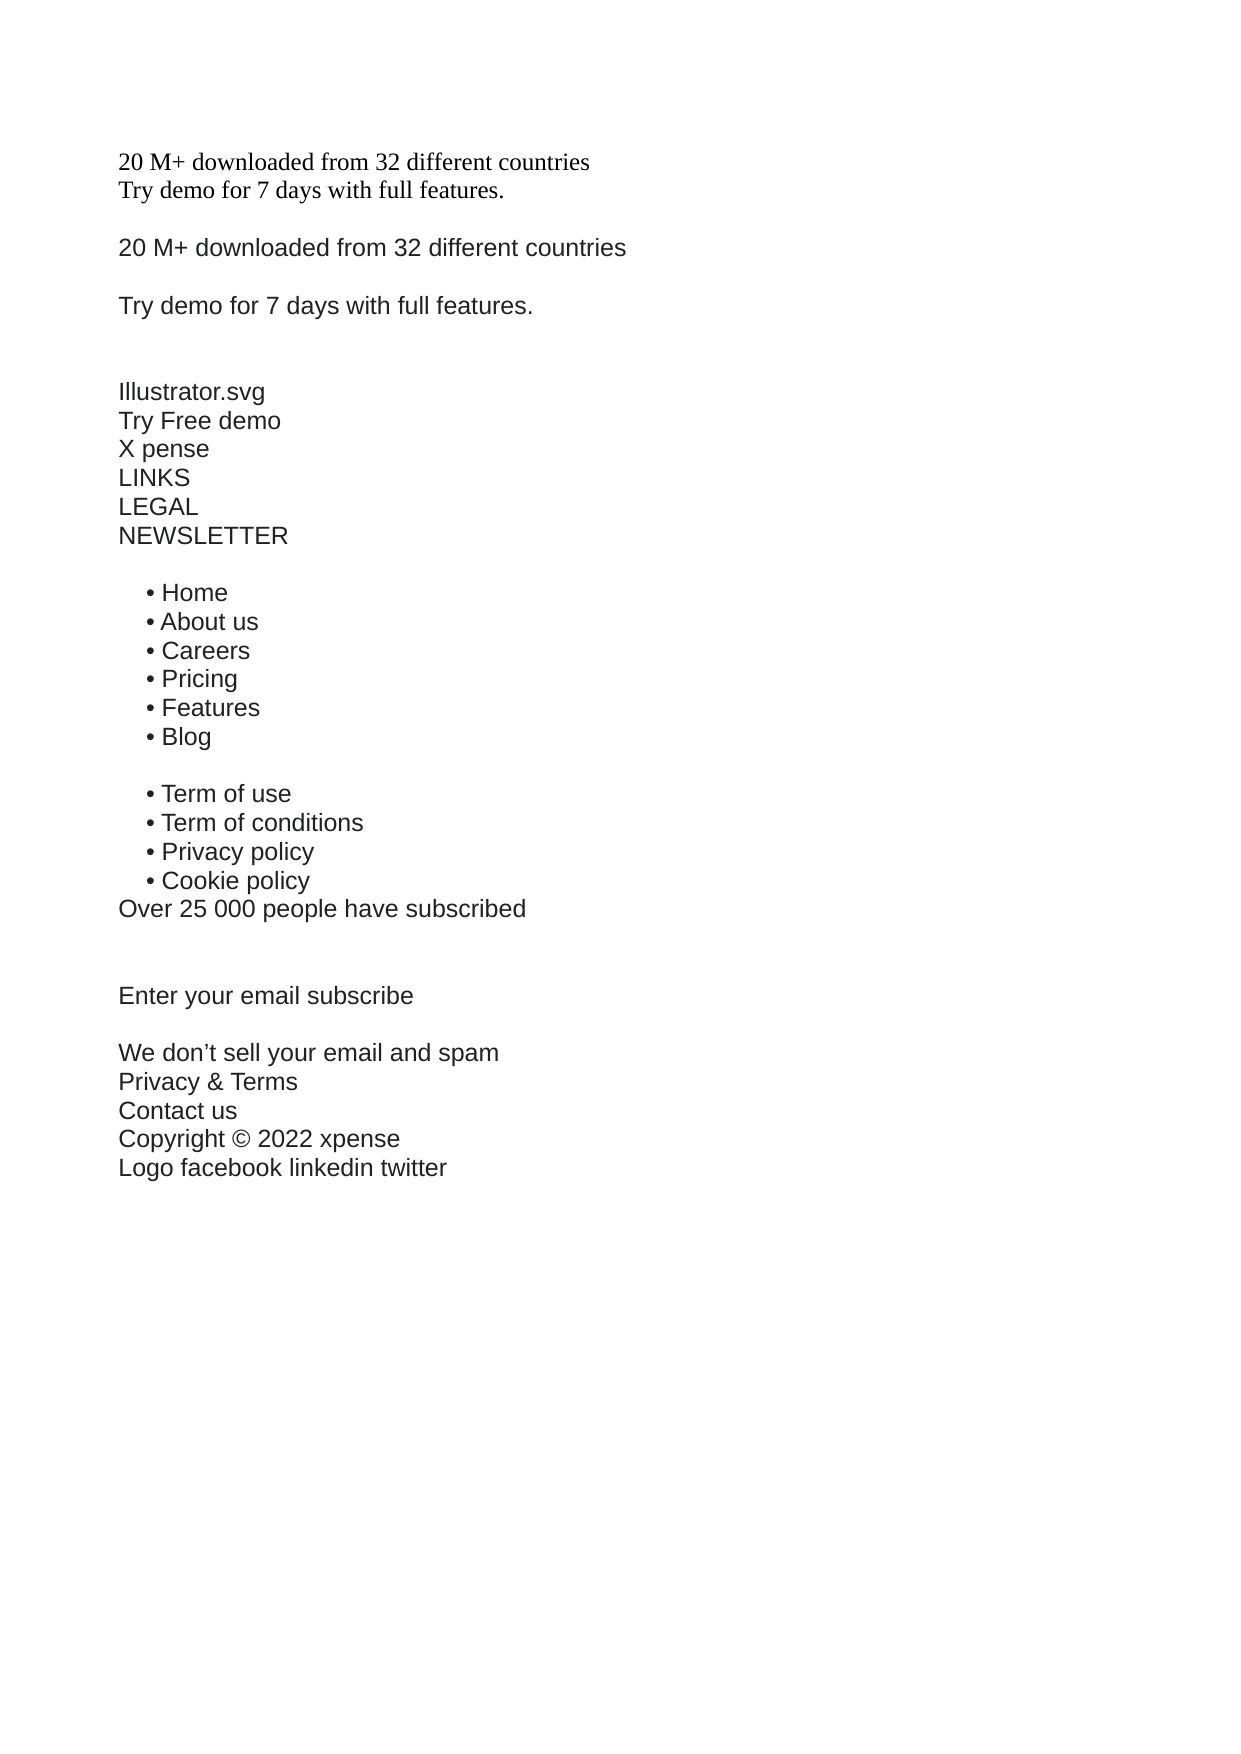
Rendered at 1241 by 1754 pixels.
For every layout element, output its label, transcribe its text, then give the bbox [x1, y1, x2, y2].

text Enter your email subscribe [118, 981, 1122, 1009]
text We don’t sell your email and spam [118, 1038, 1122, 1067]
text Try demo for 7 days with full features. [118, 176, 1122, 204]
text 20 M+ downloaded from 32 different countries [118, 147, 1122, 176]
text • Home [118, 578, 1122, 607]
text X pense [118, 434, 1122, 463]
text Over 25 000 people have subscribed [118, 894, 1122, 923]
text Try demo for 7 days with full features. [118, 291, 1122, 319]
text • Cookie policy [118, 866, 1122, 894]
text • Term of use [118, 779, 1122, 808]
text NEWSLETTER [118, 521, 1122, 549]
text • Pricing [118, 664, 1122, 693]
text • Blog [118, 722, 1122, 751]
text Logo facebook linkedin twitter [118, 1153, 1122, 1182]
text • Careers [118, 636, 1122, 664]
text Contact us [118, 1096, 1122, 1124]
text Copyright © 2022 xpense [118, 1124, 1122, 1153]
text LINKS [118, 463, 1122, 492]
text • Privacy policy [118, 837, 1122, 866]
text • Features [118, 693, 1122, 722]
text Illustrator.svg [118, 377, 1122, 406]
text LEGAL [118, 492, 1122, 521]
text Try Free demo [118, 406, 1122, 434]
text • About us [118, 607, 1122, 636]
text Privacy & Terms [118, 1067, 1122, 1096]
text 20 M+ downloaded from 32 different countries [118, 233, 1122, 262]
text • Term of conditions [118, 808, 1122, 837]
